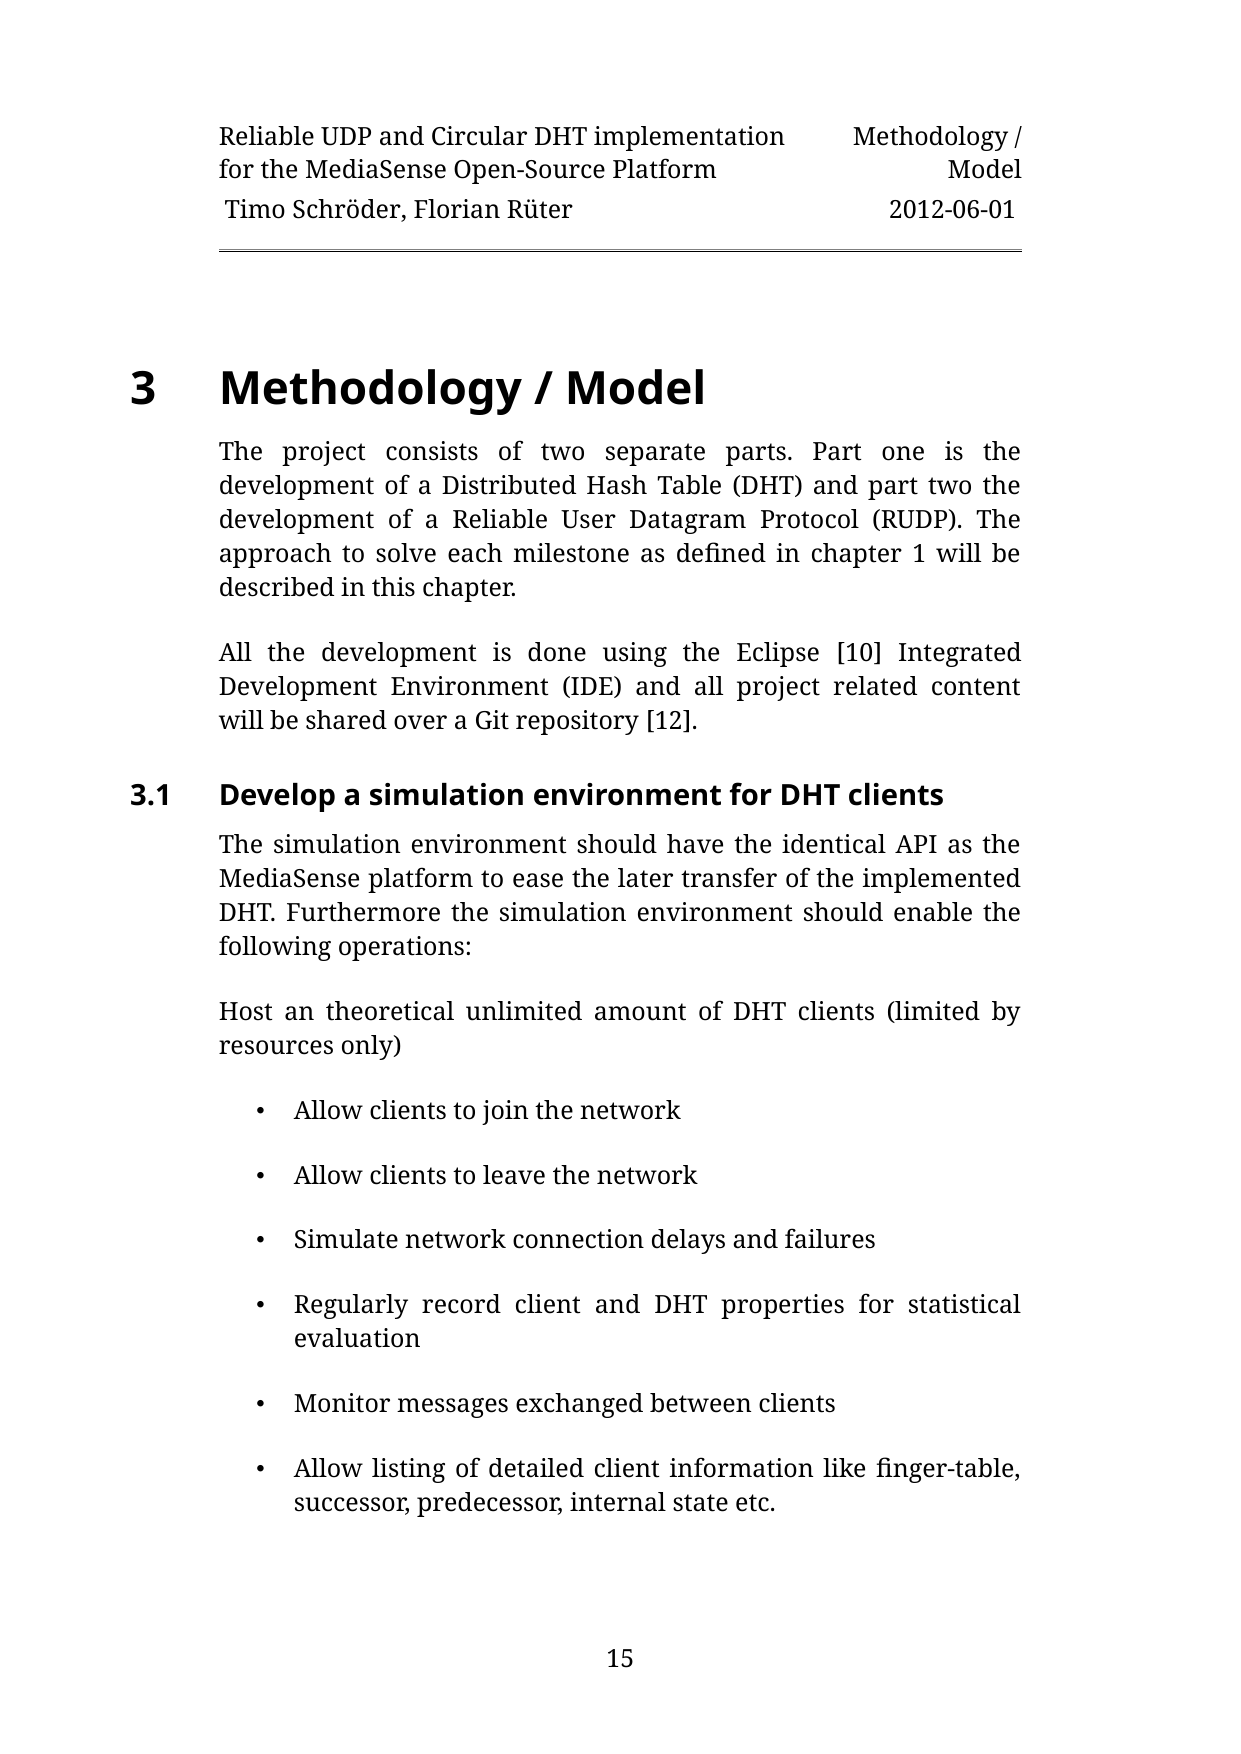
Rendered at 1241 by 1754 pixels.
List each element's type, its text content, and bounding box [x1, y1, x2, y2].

list Monitor messages exchanged between clients [256, 1386, 1022, 1420]
text All the development is done using the Eclipse [10] Integrated Development Environment (IDE) and all project related content will be shared over a Git repository [12]. [218, 634, 1022, 737]
text The simulation environment should have the identical API as the MediaSense platform to ease the later transfer of the implemented DHT. Furthermore the simulation environment should enable the following operations: [218, 827, 1022, 963]
list Simulate network connection delays and failures [256, 1222, 1022, 1256]
text The project consists of two separate parts. Part one is the development of a Distributed Hash Table (DHT) and part two the development of a Reliable User Datagram Protocol (RUDP). The approach to solve each milestone as defined in chapter 1 will be described in this chapter. [218, 433, 1022, 604]
subtitle Methodology / Model [130, 356, 1022, 418]
subtitle Develop a simulation environment for DHT clients [130, 774, 1022, 814]
text Host an theoretical unlimited amount of DHT clients (limited by resources only) [218, 994, 1022, 1062]
list Allow clients to join the network [256, 1092, 1022, 1127]
list Allow listing of detailed client information like finger-table, successor, predecessor, internal state etc. [256, 1451, 1022, 1519]
list Allow clients to leave the network [256, 1157, 1022, 1191]
list Regularly record client and DHT properties for statistical evaluation [256, 1287, 1022, 1355]
